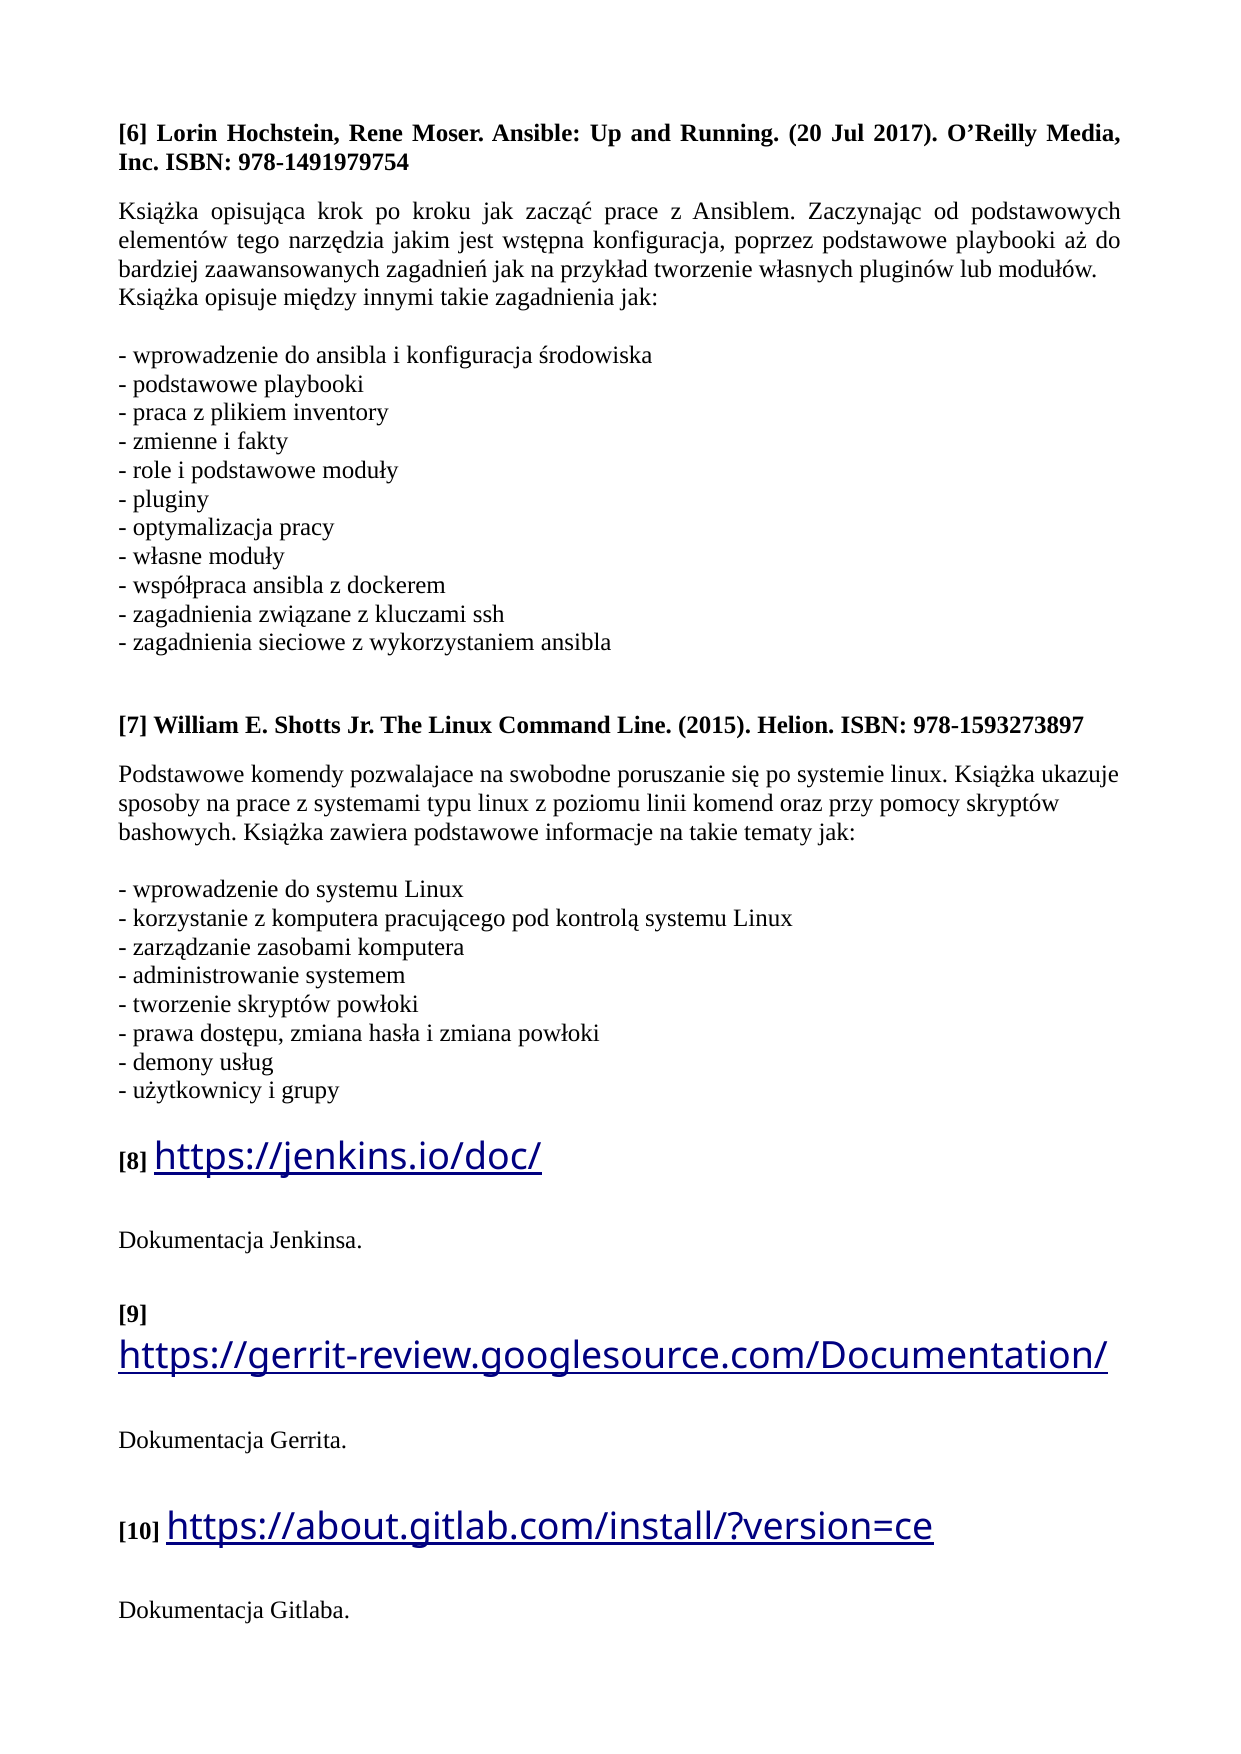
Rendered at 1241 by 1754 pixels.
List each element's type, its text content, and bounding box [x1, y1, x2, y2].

text - korzystanie z komputera pracującego pod kontrolą systemu Linux [118, 903, 1122, 932]
text Dokumentacja Gitlaba. [118, 1595, 1122, 1624]
text [6] Lorin Hochstein, Rene Moser. Ansible: Up and Running. (20 Jul 2017). O’Reilly Media, Inc. ISBN: 978-1491979754 [118, 118, 1122, 176]
text - optymalizacja pracy [118, 512, 1122, 541]
text - współpraca ansibla z dockerem [118, 570, 1122, 599]
text [10] https://about.gitlab.com/install/?version=ce [118, 1499, 1122, 1550]
text - podstawowe playbooki [118, 369, 1122, 397]
text Książka opisująca krok po kroku jak zacząć prace z Ansiblem. Zaczynając od podstawowych elementów tego narzędzia jakim jest wstępna konfiguracja, poprzez podstawowe playbooki aż do bardziej zaawansowanych zagadnień jak na przykład tworzenie własnych pluginów lub modułów. [118, 196, 1122, 282]
text - tworzenie skryptów powłoki [118, 989, 1122, 1018]
text Dokumentacja Jenkinsa. [118, 1225, 1122, 1254]
text - zagadnienia sieciowe z wykorzystaniem ansibla [118, 627, 1122, 656]
text - praca z plikiem inventory [118, 397, 1122, 426]
text - pluginy [118, 484, 1122, 512]
text Dokumentacja Gerrita. [118, 1425, 1122, 1453]
text - własne moduły [118, 541, 1122, 570]
text - wprowadzenie do ansibla i konfiguracja środowiska [118, 340, 1122, 369]
text - demony usług [118, 1047, 1122, 1075]
text - zarządzanie zasobami komputera [118, 932, 1122, 960]
text - zagadnienia związane z kluczami ssh [118, 599, 1122, 627]
text Książka opisuje między innymi takie zagadnienia jak: [118, 282, 1122, 311]
text - prawa dostępu, zmiana hasła i zmiana powłoki [118, 1018, 1122, 1047]
text [9] https://gerrit-review.googlesource.com/Documentation/ [118, 1299, 1122, 1379]
text - zmienne i fakty [118, 426, 1122, 455]
text - role i podstawowe moduły [118, 455, 1122, 484]
text [8] https://jenkins.io/doc/ [118, 1129, 1122, 1180]
text [7] William E. Shotts Jr. The Linux Command Line. (2015). Helion. ISBN: 978-1593273897 [118, 710, 1122, 738]
text Podstawowe komendy pozwalajace na swobodne poruszanie się po systemie linux. Książka ukazuje sposoby na prace z systemami typu linux z poziomu linii komend oraz przy pomocy skryptów bashowych. Książka zawiera podstawowe informacje na takie tematy jak: [118, 759, 1122, 845]
text - użytkownicy i grupy [118, 1075, 1122, 1104]
text - administrowanie systemem [118, 960, 1122, 989]
text - wprowadzenie do systemu Linux [118, 874, 1122, 903]
